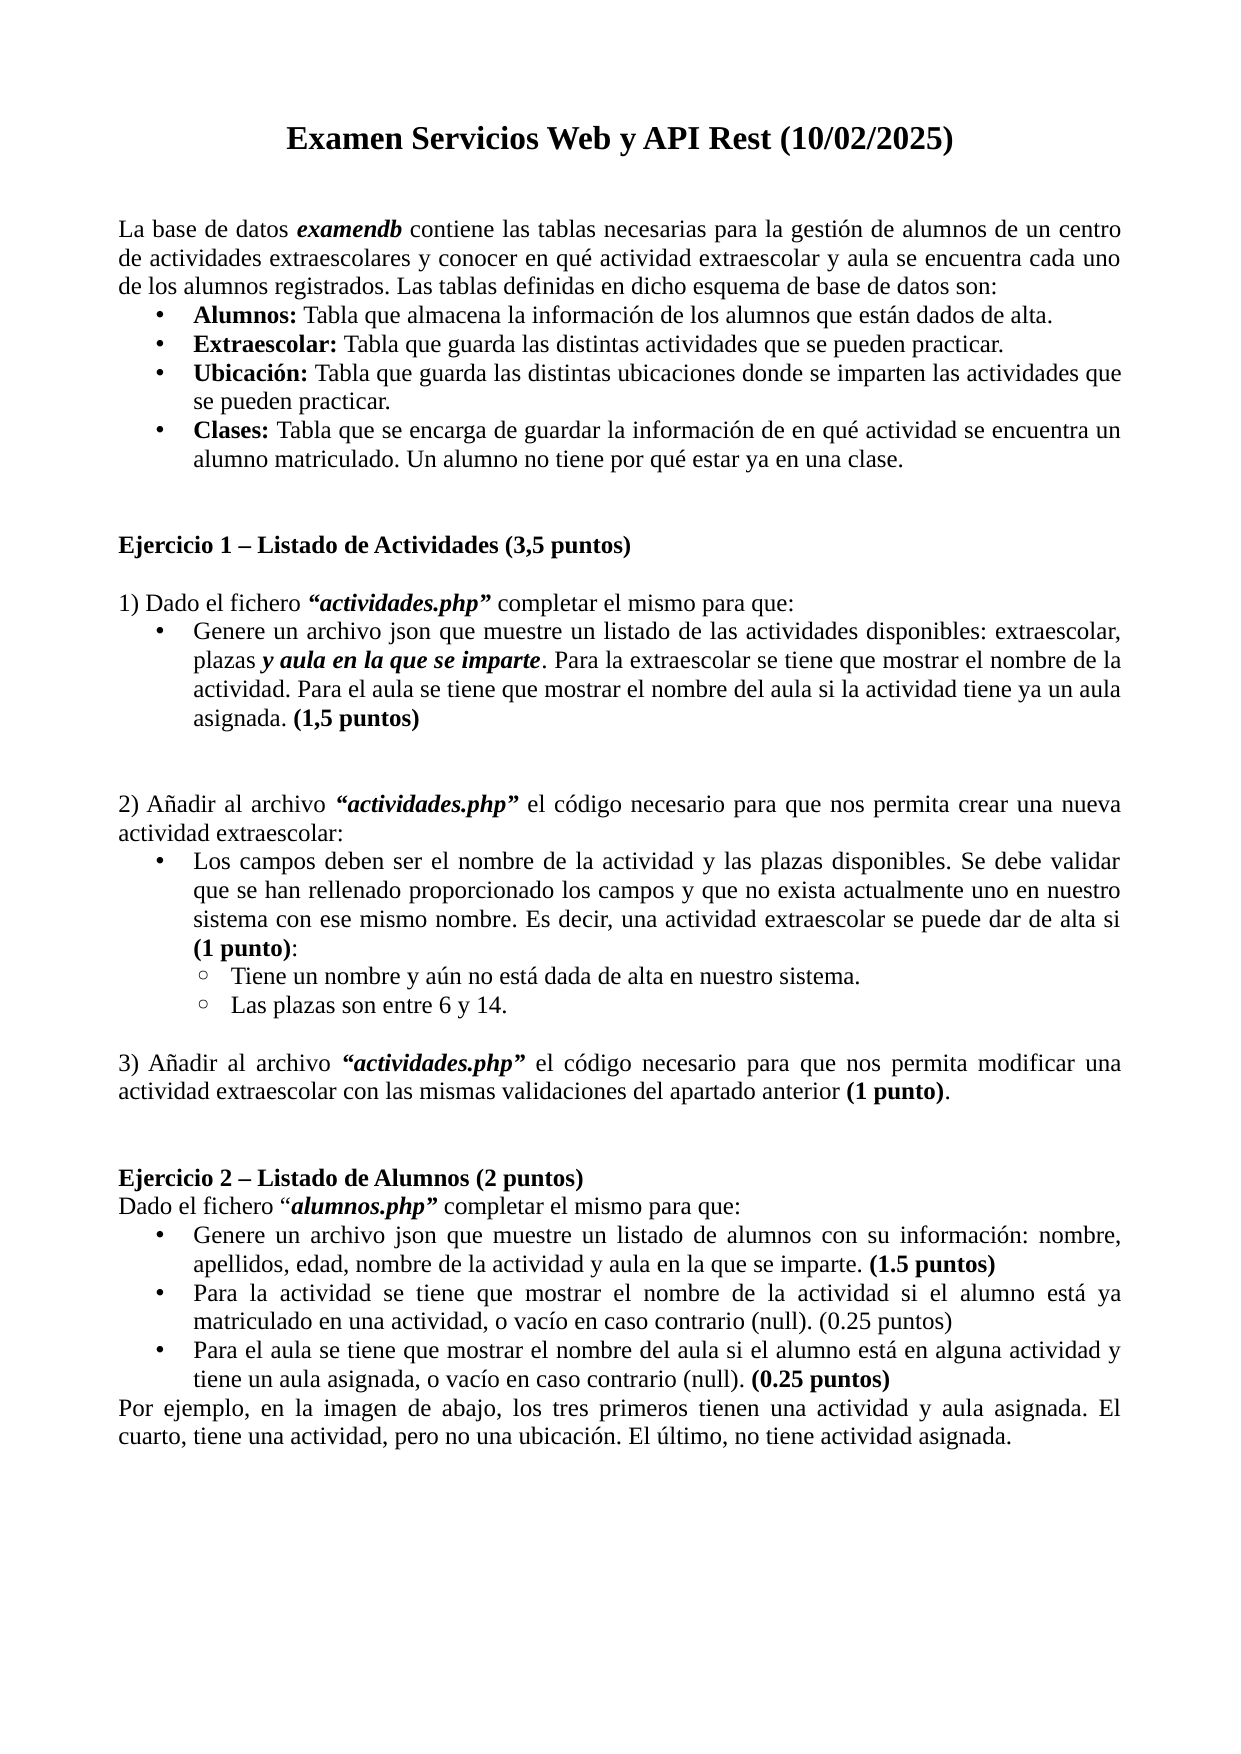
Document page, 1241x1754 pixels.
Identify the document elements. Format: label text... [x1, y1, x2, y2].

text Ejercicio 2 – Listado de Alumnos (2 puntos) [118, 1163, 1122, 1191]
text 2) Añadir al archivo “actividades.php” el código necesario para que nos permita crear una nueva actividad extraescolar: [118, 789, 1122, 846]
list Para el aula se tiene que mostrar el nombre del aula si el alumno está en alguna actividad y tiene un aula asignada, o vacío en caso contrario (null). (0.25 puntos) [156, 1335, 1122, 1393]
text Ejercicio 1 – Listado de Actividades (3,5 puntos) [118, 530, 1122, 559]
text La base de datos examendb contiene las tablas necesarias para la gestión de alumnos de un centro de actividades extraescolares y conocer en qué actividad extraescolar y aula se encuentra cada uno de los alumnos registrados. Las tablas definidas en dicho esquema de base de datos son: [118, 214, 1122, 300]
list Los campos deben ser el nombre de la actividad y las plazas disponibles. Se debe validar que se han rellenado proporcionado los campos y que no exista actualmente uno en nuestro sistema con ese mismo nombre. Es decir, una actividad extraescolar se puede dar de alta si (1 punto): [156, 846, 1122, 961]
text Examen Servicios Web y API Rest (10/02/2025) [118, 118, 1122, 156]
list Clases: Tabla que se encarga de guardar la información de en qué actividad se encuentra un alumno matriculado. Un alumno no tiene por qué estar ya en una clase. [156, 415, 1122, 473]
list Alumnos: Tabla que almacena la información de los alumnos que están dados de alta. [156, 300, 1122, 329]
list Genere un archivo json que muestre un listado de alumnos con su información: nombre, apellidos, edad, nombre de la actividad y aula en la que se imparte. (1.5 puntos) [156, 1220, 1122, 1278]
text 1) Dado el fichero “actividades.php” completar el mismo para que: [118, 588, 1122, 616]
list Las plazas son entre 6 y 14. [193, 990, 1122, 1019]
list Ubicación: Tabla que guarda las distintas ubicaciones donde se imparten las actividades que se pueden practicar. [156, 358, 1122, 415]
text Por ejemplo, en la imagen de abajo, los tres primeros tienen una actividad y aula asignada. El cuarto, tiene una actividad, pero no una ubicación. El último, no tiene actividad asignada. [118, 1393, 1122, 1450]
text Dado el fichero “alumnos.php” completar el mismo para que: [118, 1191, 1122, 1220]
list Extraescolar: Tabla que guarda las distintas actividades que se pueden practicar. [156, 329, 1122, 358]
list Genere un archivo json que muestre un listado de las actividades disponibles: extraescolar, plazas y aula en la que se imparte. Para la extraescolar se tiene que mostrar el nombre de la actividad. Para el aula se tiene que mostrar el nombre del aula si la actividad tiene ya un aula asignada. (1,5 puntos) [156, 616, 1122, 731]
list Tiene un nombre y aún no está dada de alta en nuestro sistema. [193, 961, 1122, 990]
text 3) Añadir al archivo “actividades.php” el código necesario para que nos permita modificar una actividad extraescolar con las mismas validaciones del apartado anterior (1 punto). [118, 1048, 1122, 1105]
list Para la actividad se tiene que mostrar el nombre de la actividad si el alumno está ya matriculado en una actividad, o vacío en caso contrario (null). (0.25 puntos) [156, 1278, 1122, 1335]
